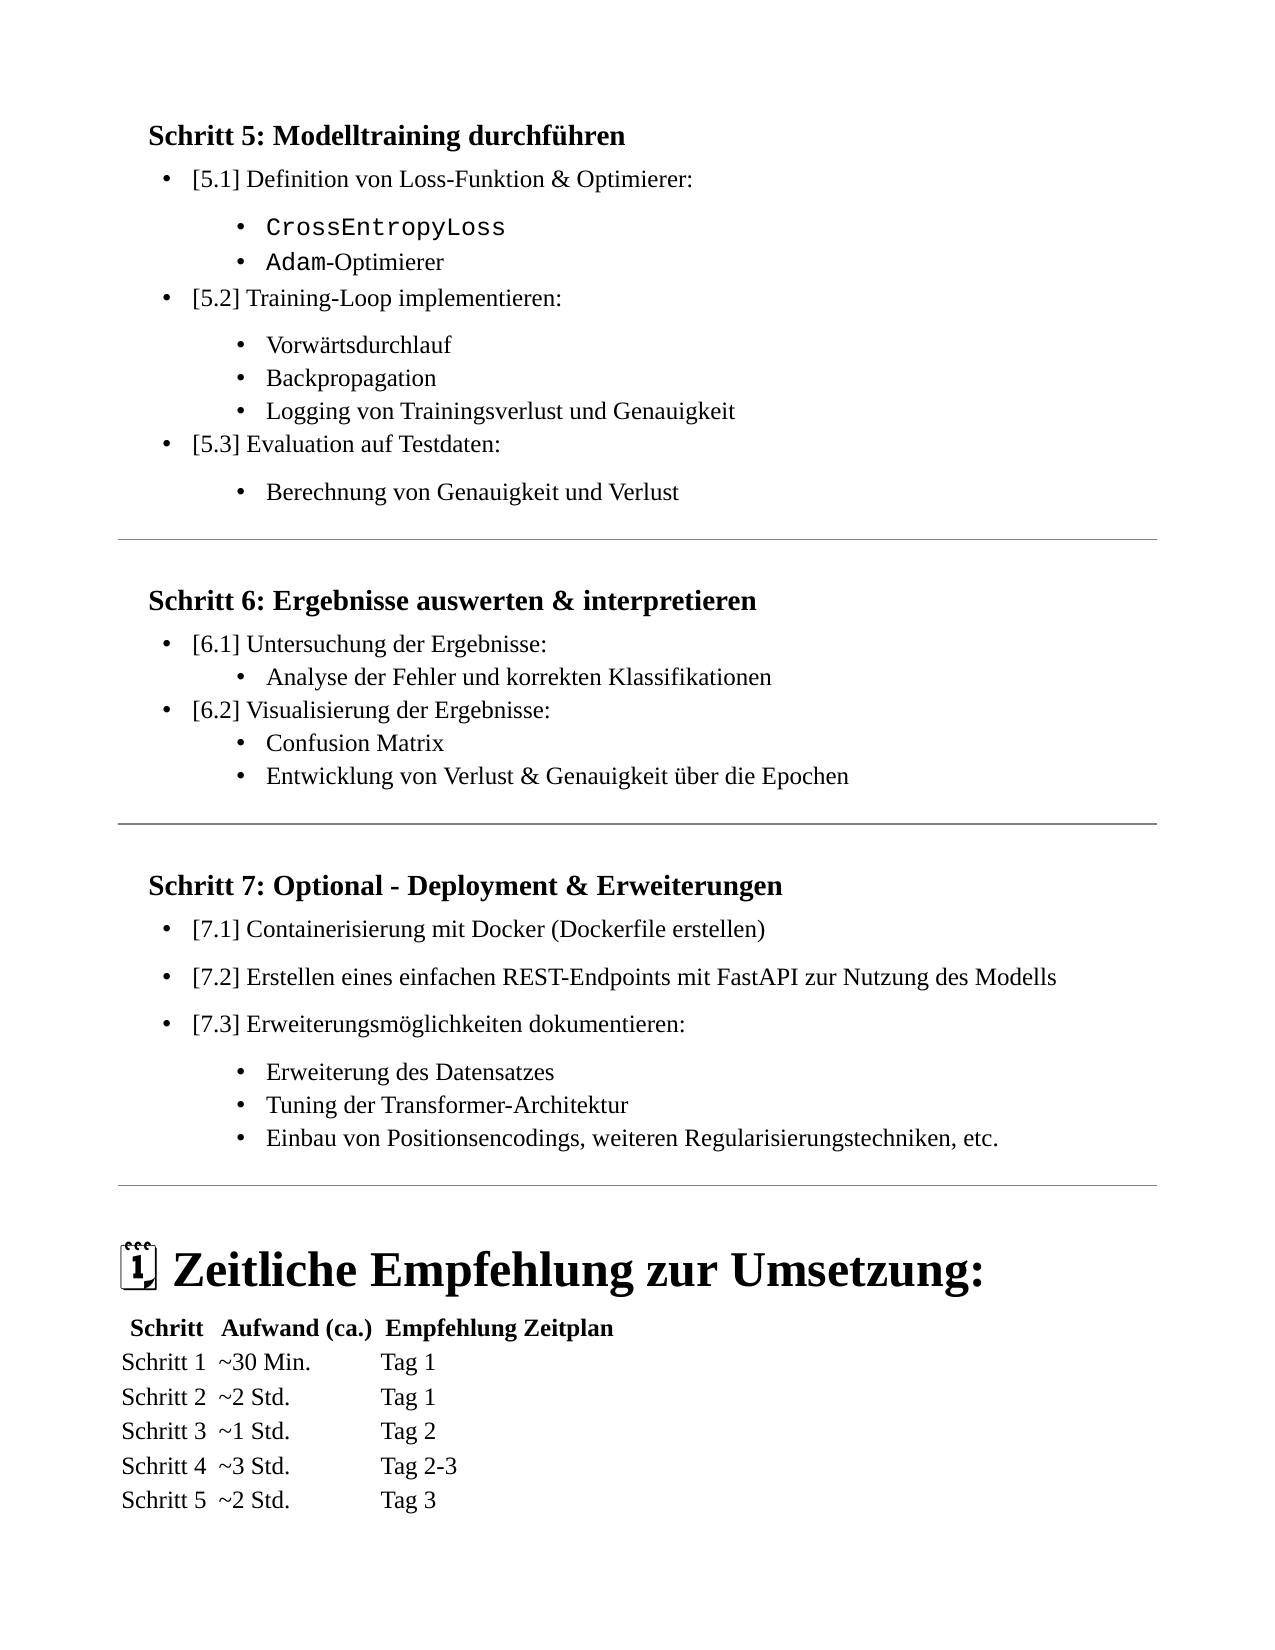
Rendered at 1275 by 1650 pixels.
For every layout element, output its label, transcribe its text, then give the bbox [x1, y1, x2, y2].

subtitle ✅ Schritt 5: Modelltraining durchführen [118, 118, 1157, 152]
list Vorwärtsdurchlauf [236, 330, 1157, 359]
table_header Aufwand (ca.) [215, 1310, 377, 1344]
table_header Empfehlung Zeitplan [378, 1310, 622, 1344]
table_cell Schritt 2 [118, 1379, 215, 1413]
list [7.1] Containerisierung mit Docker (Dockerfile erstellen) [162, 914, 1157, 943]
list [7.2] Erstellen eines einfachen REST-Endpoints mit FastAPI zur Nutzung des Modells [162, 962, 1157, 990]
table_cell Tag 3 [378, 1483, 622, 1517]
list CrossEntropyLoss [236, 212, 1157, 243]
list [5.1] Definition von Loss-Funktion & Optimierer: [162, 164, 1157, 193]
table_cell ~2 Std. [215, 1379, 377, 1413]
table_cell Tag 2 [378, 1414, 622, 1448]
list Einbau von Positionsencodings, weiteren Regularisierungstechniken, etc. [236, 1123, 1157, 1152]
list Tuning der Transformer-Architektur [236, 1090, 1157, 1118]
table_cell Schritt 3 [118, 1414, 215, 1448]
table_cell Schritt 1 [118, 1344, 215, 1379]
table_cell Schritt 5 [118, 1483, 215, 1517]
table_cell Schritt 4 [118, 1448, 215, 1483]
table_cell ~3 Std. [215, 1448, 377, 1483]
list [6.2] Visualisierung der Ergebnisse: [162, 695, 1157, 724]
list Erweiterung des Datensatzes [236, 1057, 1157, 1086]
table_cell Tag 2-3 [378, 1448, 622, 1483]
list [5.3] Evaluation auf Testdaten: [162, 429, 1157, 458]
list Backpropagation [236, 363, 1157, 392]
list Berechnung von Genauigkeit und Verlust [236, 477, 1157, 506]
table_cell ~30 Min. [215, 1344, 377, 1379]
table_cell ~2 Std. [215, 1483, 377, 1517]
subtitle ✅ Schritt 7: Optional - Deployment & Erweiterungen [118, 868, 1157, 901]
subtitle ✅ Schritt 6: Ergebnisse auswerten & interpretieren [118, 583, 1157, 617]
list Confusion Matrix [236, 728, 1157, 757]
list [7.3] Erweiterungsmöglichkeiten dokumentieren: [162, 1009, 1157, 1038]
table_cell ~1 Std. [215, 1414, 377, 1448]
table_cell Tag 1 [378, 1344, 622, 1379]
list Adam-Optimierer [236, 247, 1157, 278]
table_cell Tag 1 [378, 1379, 622, 1413]
list Entwicklung von Verlust & Genauigkeit über die Epochen [236, 761, 1157, 790]
list [6.1] Untersuchung der Ergebnisse: [162, 629, 1157, 658]
list [5.2] Training-Loop implementieren: [162, 283, 1157, 311]
subtitle 🗓 Zeitliche Empfehlung zur Umsetzung: [118, 1240, 1157, 1297]
list Logging von Trainingsverlust und Genauigkeit [236, 396, 1157, 425]
list Analyse der Fehler und korrekten Klassifikationen [236, 662, 1157, 691]
table_header Schritt [118, 1310, 215, 1344]
